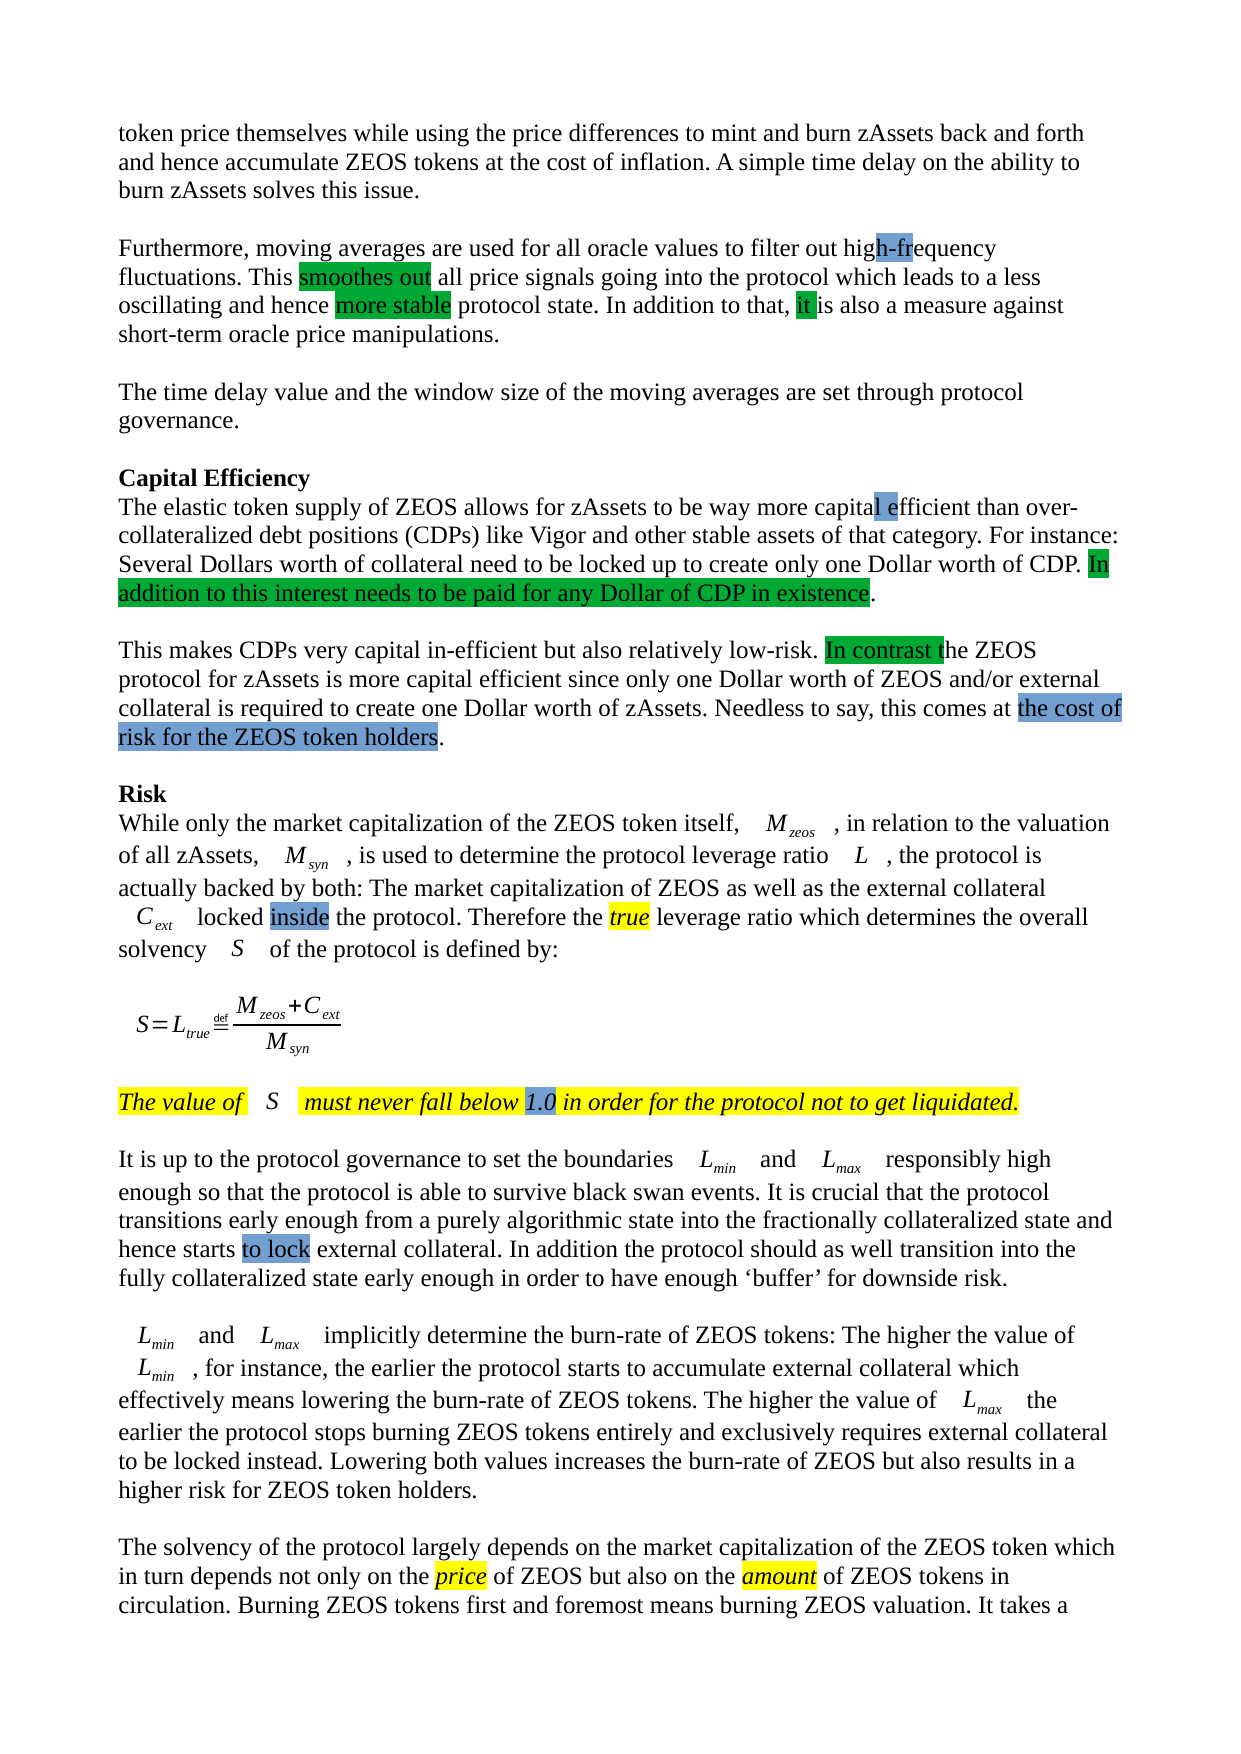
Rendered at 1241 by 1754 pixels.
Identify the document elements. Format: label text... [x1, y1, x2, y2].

text The solvency of the protocol largely depends on the market capitalization of the ZEOS token which in turn depends not only on the price of ZEOS but also on the amount of ZEOS tokens in circulation. Burning ZEOS tokens first and foremost means burning ZEOS valuation. It takes a while for scarcity to propagate through the markets and to be reflected in a higher token price. Those dynamics are important to consider when it comes to protocol governance. Possible initial threshold values could be and . [118, 1532, 1122, 1619]
text and implicitly determine the burn-rate of ZEOS tokens: The higher the value of , for instance, the earlier the protocol starts to accumulate external collateral which effectively means lowering the burn-rate of ZEOS tokens. The higher the value of the earlier the protocol stops burning ZEOS tokens entirely and exclusively requires external collateral to be locked instead. Lowering both values increases the burn-rate of ZEOS but also results in a higher risk for ZEOS token holders. [118, 1320, 1122, 1504]
text The value of must never fall below 1.0 in order for the protocol not to get liquidated. [118, 1087, 1122, 1115]
text The time delay value and the window size of the moving averages are set through protocol governance. [118, 377, 1122, 434]
text Risk [118, 779, 1122, 808]
text It is up to the protocol governance to set the boundaries and responsibly high enough so that the protocol is able to survive black swan events. It is crucial that the protocol transitions early enough from a purely algorithmic state into the fractionally collateralized state and hence starts to lock external collateral. In addition the protocol should as well transition into the fully collateralized state early enough in order to have enough ‘buffer’ for downside risk. [118, 1144, 1122, 1292]
text The elastic token supply of ZEOS allows for zAssets to be way more capital efficient than over-collateralized debt positions (CDPs) like Vigor and other stable assets of that category. For instance: Several Dollars worth of collateral need to be locked up to create only one Dollar worth of CDP. In addition to this interest needs to be paid for any Dollar of CDP in existence. [118, 492, 1122, 607]
text token price themselves while using the price differences to mint and burn zAssets back and forth and hence accumulate ZEOS tokens at the cost of inflation. A simple time delay on the ability to burn zAssets solves this issue. [118, 118, 1122, 204]
text While only the market capitalization of the ZEOS token itself, , in relation to the valuation of all zAssets, , is used to determine the protocol leverage ratio , the protocol is actually backed by both: The market capitalization of ZEOS as well as the external collateral locked inside the protocol. Therefore the true leverage ratio which determines the overall solvency of the protocol is defined by: [118, 808, 1122, 963]
text Furthermore, moving averages are used for all oracle values to filter out high-frequency fluctuations. This smoothes out all price signals going into the protocol which leads to a less oscillating and hence more stable protocol state. In addition to that, it is also a measure against short-term oracle price manipulations. [118, 233, 1122, 348]
text Capital Efficiency [118, 463, 1122, 492]
text This makes CDPs very capital in-efficient but also relatively low-risk. In contrast the ZEOS protocol for zAssets is more capital efficient since only one Dollar worth of ZEOS and/or external collateral is required to create one Dollar worth of zAssets. Needless to say, this comes at the cost of risk for the ZEOS token holders. [118, 636, 1122, 751]
